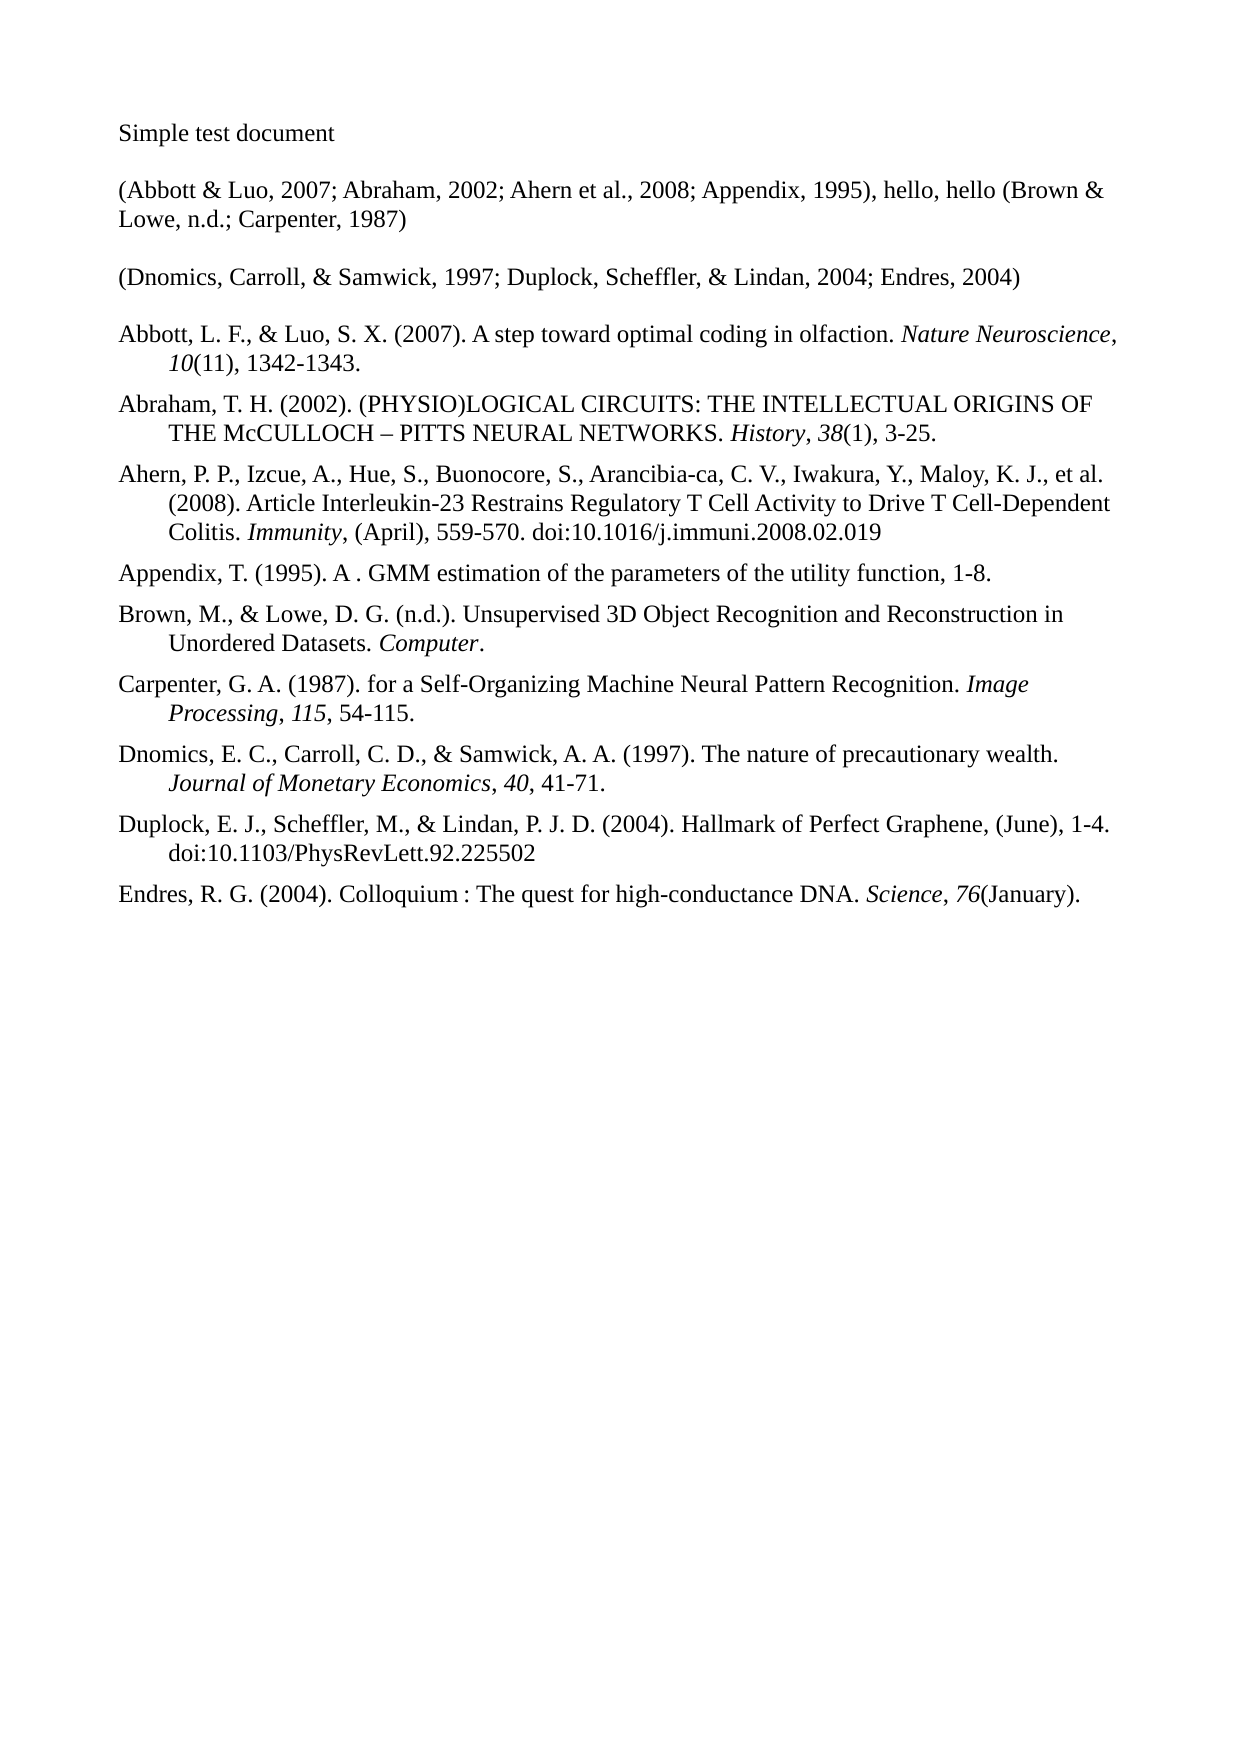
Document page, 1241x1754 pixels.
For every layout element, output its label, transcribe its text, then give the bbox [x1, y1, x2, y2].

text Carpenter, G. A. (1987). for a Self-Organizing Machine Neural Pattern Recognition. Image Processing, 115, 54-115. [118, 669, 1122, 727]
text Ahern, P. P., Izcue, A., Hue, S., Buonocore, S., Arancibia-ca, C. V., Iwakura, Y., Maloy, K. J., et al. (2008). Article Interleukin-23 Restrains Regulatory T Cell Activity to Drive T Cell-Dependent Colitis. Immunity, (April), 559-570. doi:10.1016/j.immuni.2008.02.019 [118, 459, 1122, 546]
text Duplock, E. J., Scheffler, M., & Lindan, P. J. D. (2004). Hallmark of Perfect Graphene, (June), 1-4. doi:10.1103/PhysRevLett.92.225502 [118, 809, 1122, 867]
text Dnomics, E. C., Carroll, C. D., & Samwick, A. A. (1997). The nature of precautionary wealth. Journal of Monetary Economics, 40, 41-71. [118, 739, 1122, 797]
text Abbott, L. F., & Luo, S. X. (2007). A step toward optimal coding in olfaction. Nature Neuroscience, 10(11), 1342-1343. [118, 319, 1122, 377]
text (Dnomics, Carroll, & Samwick, 1997; Duplock, Scheffler, & Lindan, 2004; Endres, 2004)⁠ [118, 262, 1122, 291]
text Appendix, T. (1995). A . GMM estimation of the parameters of the utility function, 1-8. [118, 558, 1122, 587]
text (Abbott & Luo, 2007; Abraham, 2002; Ahern et al., 2008; Appendix, 1995)⁠, hello, hello (Brown & Lowe, n.d.; Carpenter, 1987)⁠ [118, 176, 1122, 233]
text Endres, R. G. (2004). Colloquium : The quest for high-conductance DNA. Science, 76(January). [118, 879, 1122, 908]
text Abraham, T. H. (2002). (PHYSIO)LOGICAL CIRCUITS: THE INTELLECTUAL ORIGINS OF THE McCULLOCH – PITTS NEURAL NETWORKS. History, 38(1), 3-25. [118, 389, 1122, 447]
text Brown, M., & Lowe, D. G. (n.d.). Unsupervised 3D Object Recognition and Reconstruction in Unordered Datasets. Computer. [118, 599, 1122, 657]
text Simple test document [118, 118, 1122, 147]
